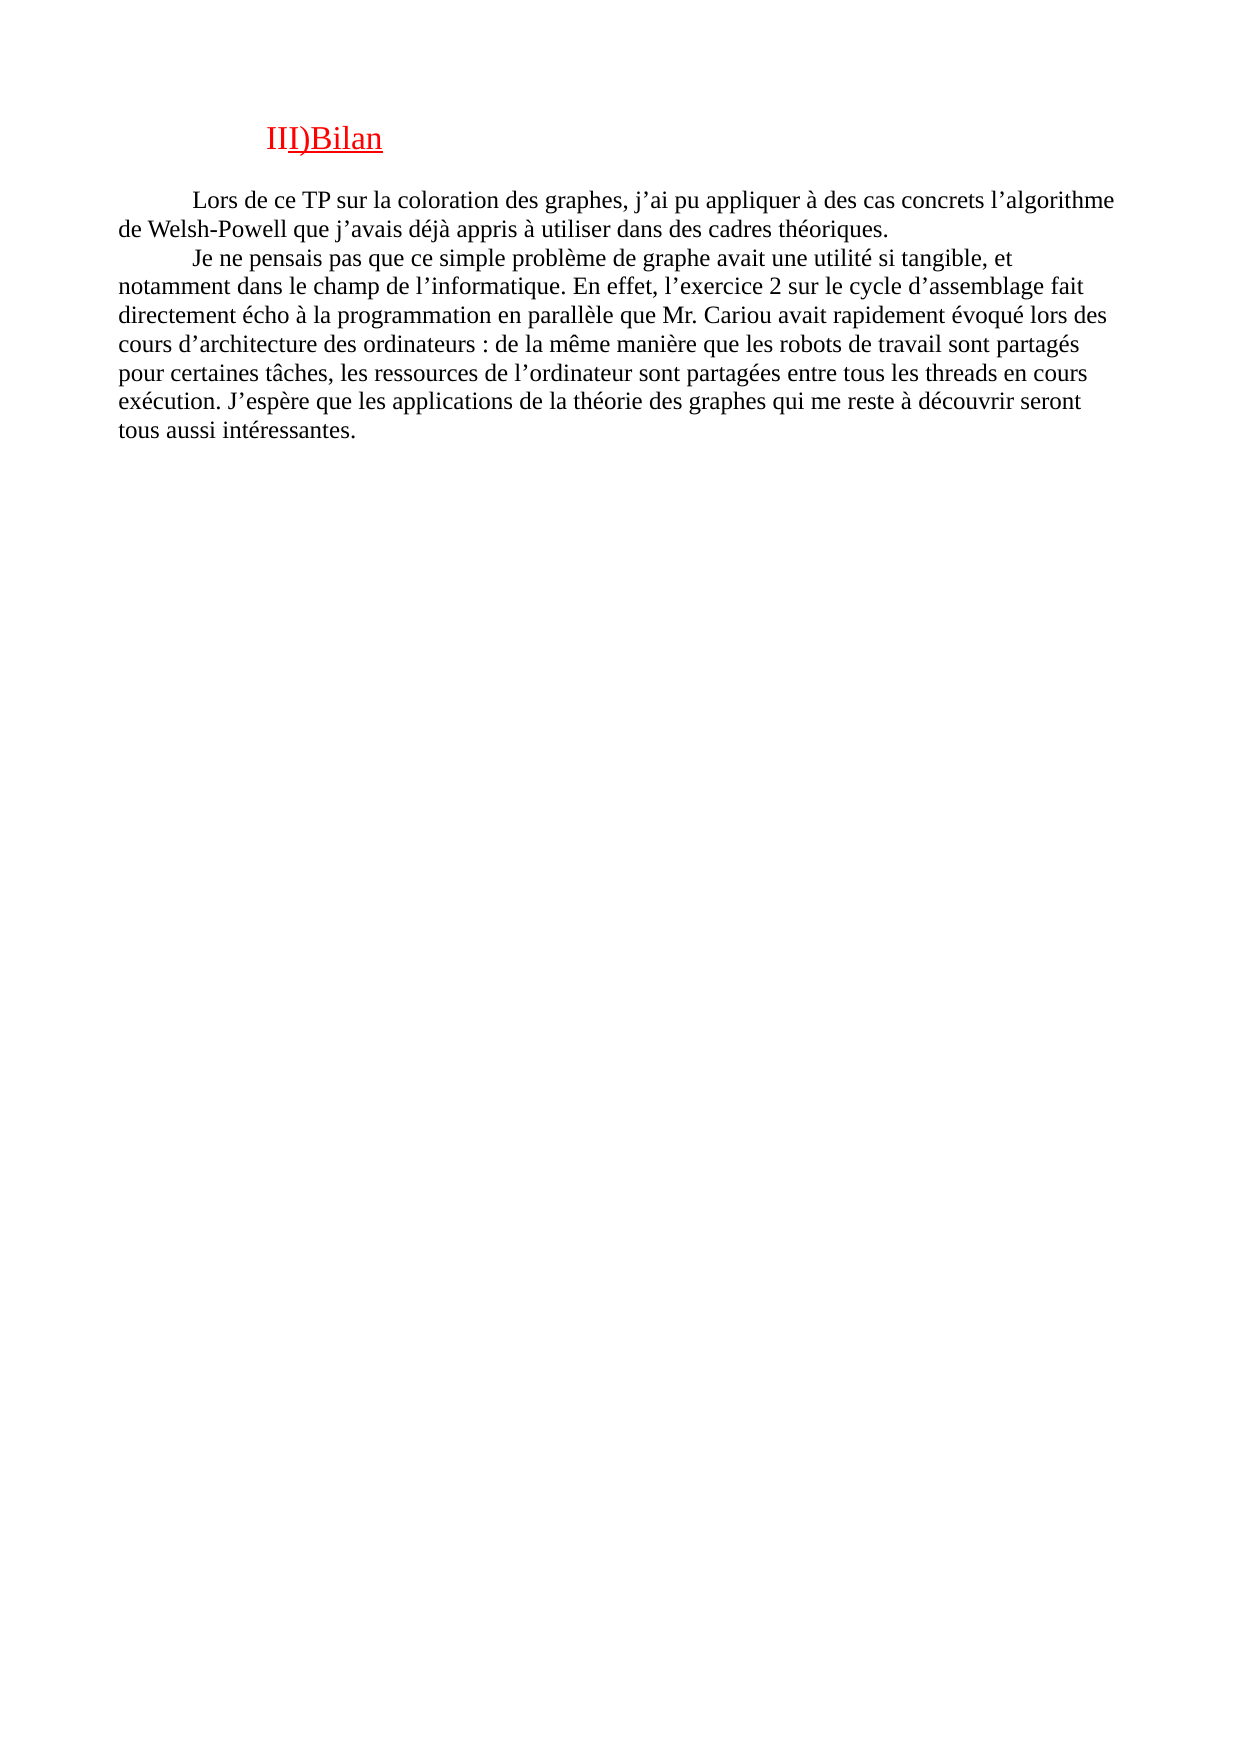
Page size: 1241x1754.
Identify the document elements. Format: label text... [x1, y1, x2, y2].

text Lors de ce TP sur la coloration des graphes, j’ai pu appliquer à des cas concrets l’algorithme de Welsh-Powell que j’avais déjà appris à utiliser dans des cadres théoriques. [118, 185, 1122, 243]
text III)Bilan [118, 118, 1122, 156]
text Je ne pensais pas que ce simple problème de graphe avait une utilité si tangible, et notamment dans le champ de l’informatique. En effet, l’exercice 2 sur le cycle d’assemblage fait directement écho à la programmation en parallèle que Mr. Cariou avait rapidement évoqué lors des cours d’architecture des ordinateurs : de la même manière que les robots de travail sont partagés pour certaines tâches, les ressources de l’ordinateur sont partagées entre tous les threads en cours exécution. J’espère que les applications de la théorie des graphes qui me reste à découvrir seront tous aussi intéressantes. [118, 243, 1122, 444]
